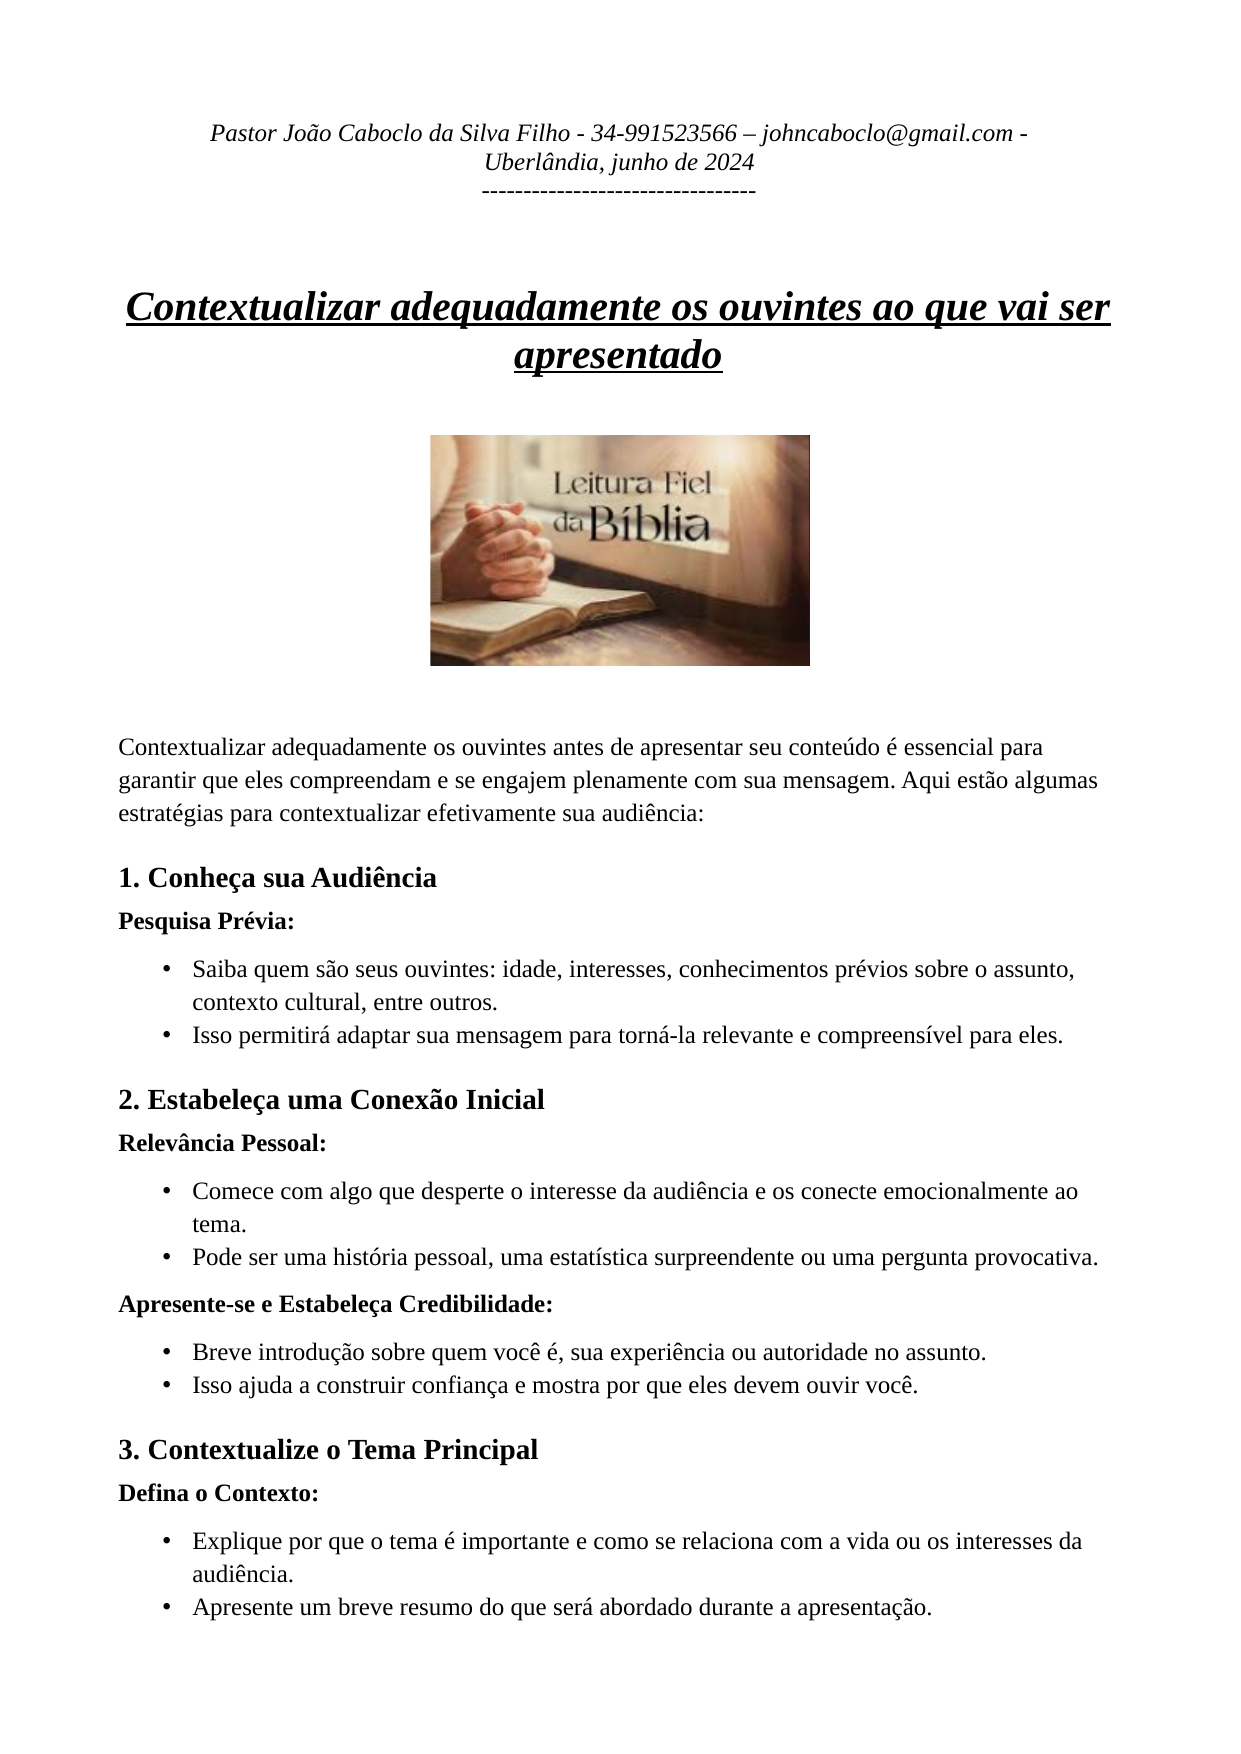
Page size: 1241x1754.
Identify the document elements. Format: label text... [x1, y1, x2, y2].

list Isso permitirá adaptar sua mensagem para torná-la relevante e compreensível para eles. [162, 1020, 1122, 1049]
list Apresente um breve resumo do que será abordado durante a apresentação. [162, 1592, 1122, 1621]
text Relevância Pessoal: [118, 1128, 1122, 1157]
list Isso ajuda a construir confiança e mostra por que eles devem ouvir você. [162, 1370, 1122, 1399]
text Pesquisa Prévia: [118, 906, 1122, 935]
list Explique por que o tema é importante e como se relaciona com a vida ou os interesses da audiência. [162, 1526, 1122, 1588]
list Comece com algo que desperte o interesse da audiência e os conecte emocionalmente ao tema. [162, 1176, 1122, 1238]
list Saiba quem são seus ouvintes: idade, interesses, conhecimentos prévios sobre o assunto, contexto cultural, entre outros. [162, 954, 1122, 1016]
subtitle 1. Conheça sua Audiência [118, 860, 1122, 894]
picture [430, 435, 810, 666]
text Defina o Contexto: [118, 1478, 1122, 1507]
list Breve introdução sobre quem você é, sua experiência ou autoridade no assunto. [162, 1337, 1122, 1366]
text Contextualizar adequadamente os ouvintes antes de apresentar seu conteúdo é essencial para garantir que eles compreendam e se engajem plenamente com sua mensagem. Aqui estão algumas estratégias para contextualizar efetivamente sua audiência: [118, 732, 1122, 827]
text Contextualizar adequadamente os ouvintes ao que vai ser apresentado [118, 282, 1122, 378]
subtitle 2. Estabeleça uma Conexão Inicial [118, 1082, 1122, 1116]
list Pode ser uma história pessoal, uma estatística surpreendente ou uma pergunta provocativa. [162, 1242, 1122, 1271]
subtitle 3. Contextualize o Tema Principal [118, 1432, 1122, 1466]
text Apresente-se e Estabeleça Credibilidade: [118, 1289, 1122, 1318]
